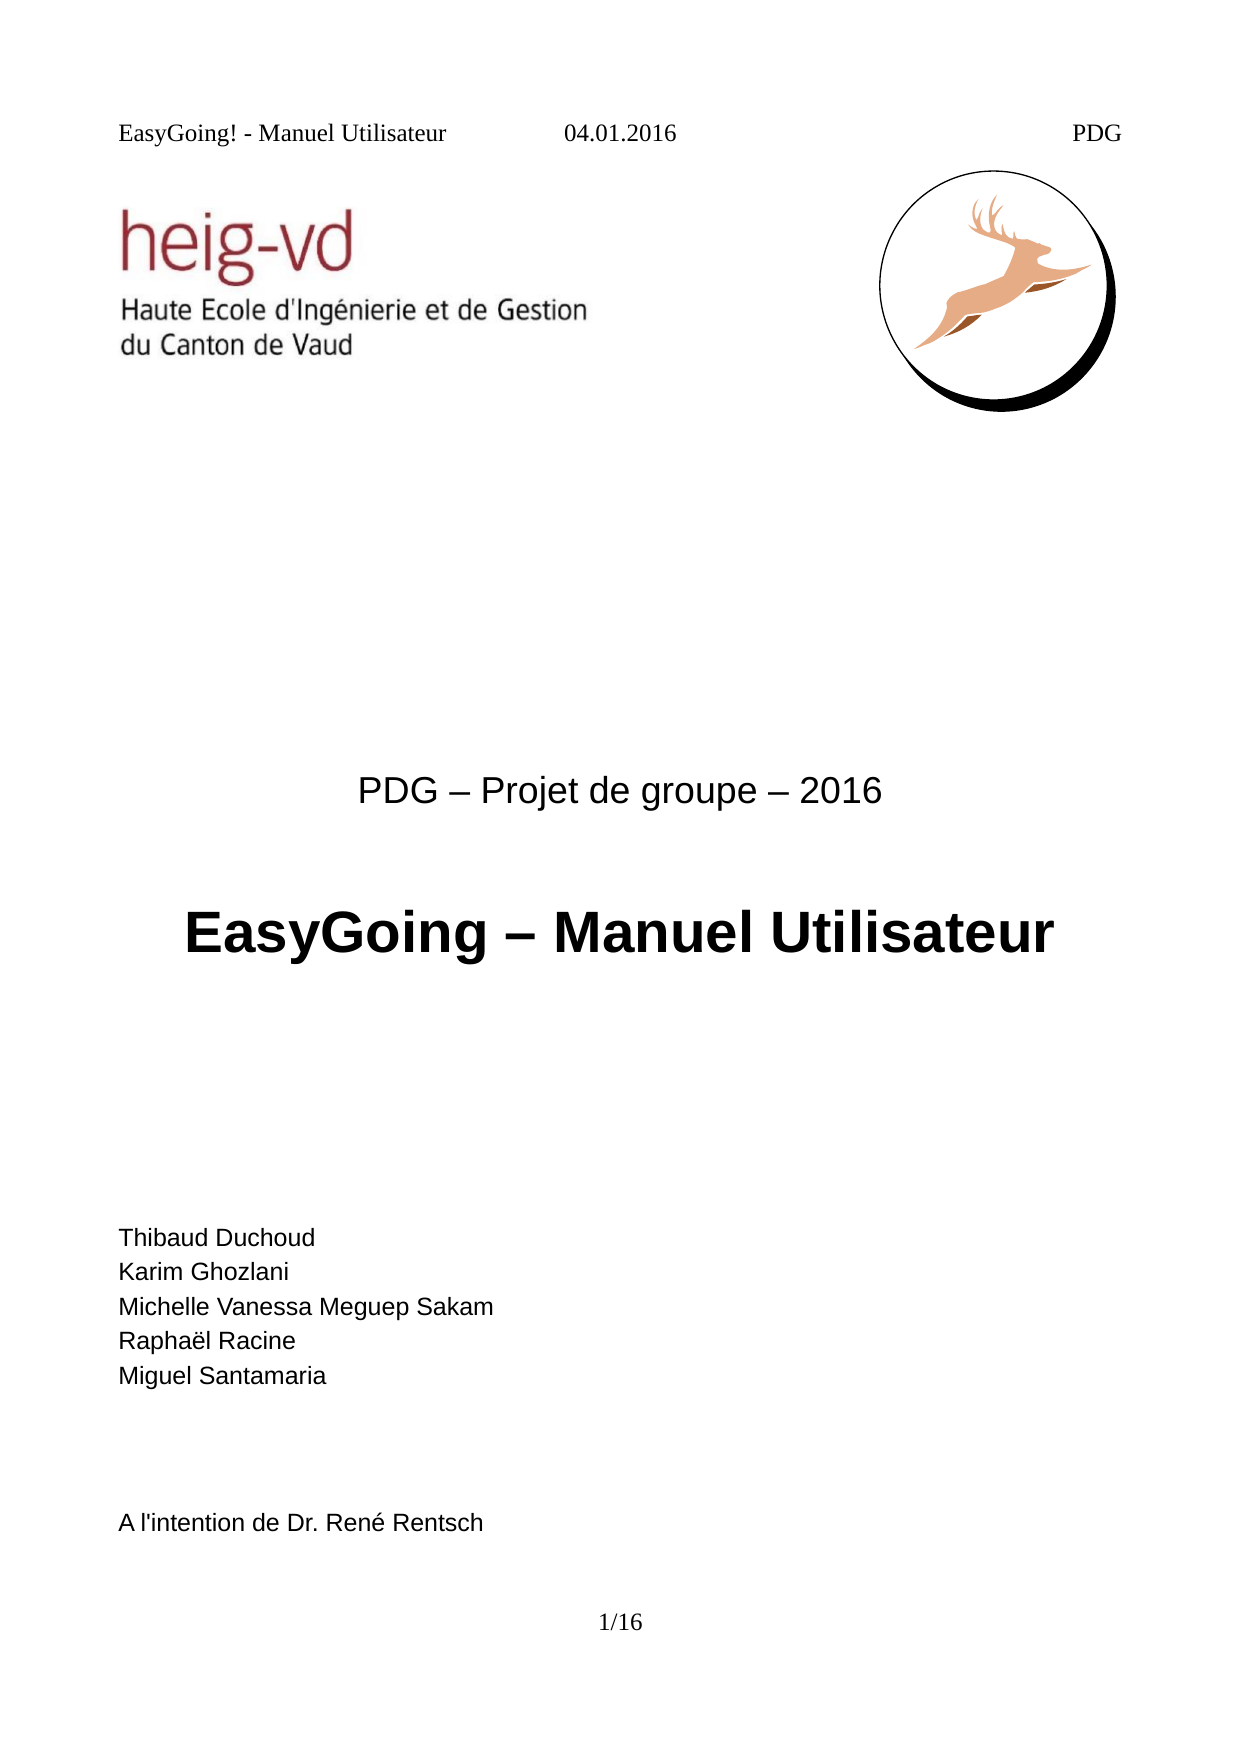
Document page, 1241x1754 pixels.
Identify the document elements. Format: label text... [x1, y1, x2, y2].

picture [118, 205, 593, 360]
subtitle PDG – Projet de groupe – 2016 [118, 768, 1122, 811]
title EasyGoing – Manuel Utilisateur [118, 898, 1122, 965]
text Thibaud Duchoud Karim Ghozlani Michelle Vanessa Meguep Sakam Raphaël Racine Miguel Santamaria [118, 1223, 1122, 1389]
text A l'intention de Dr. René Rentsch [118, 1508, 1122, 1537]
